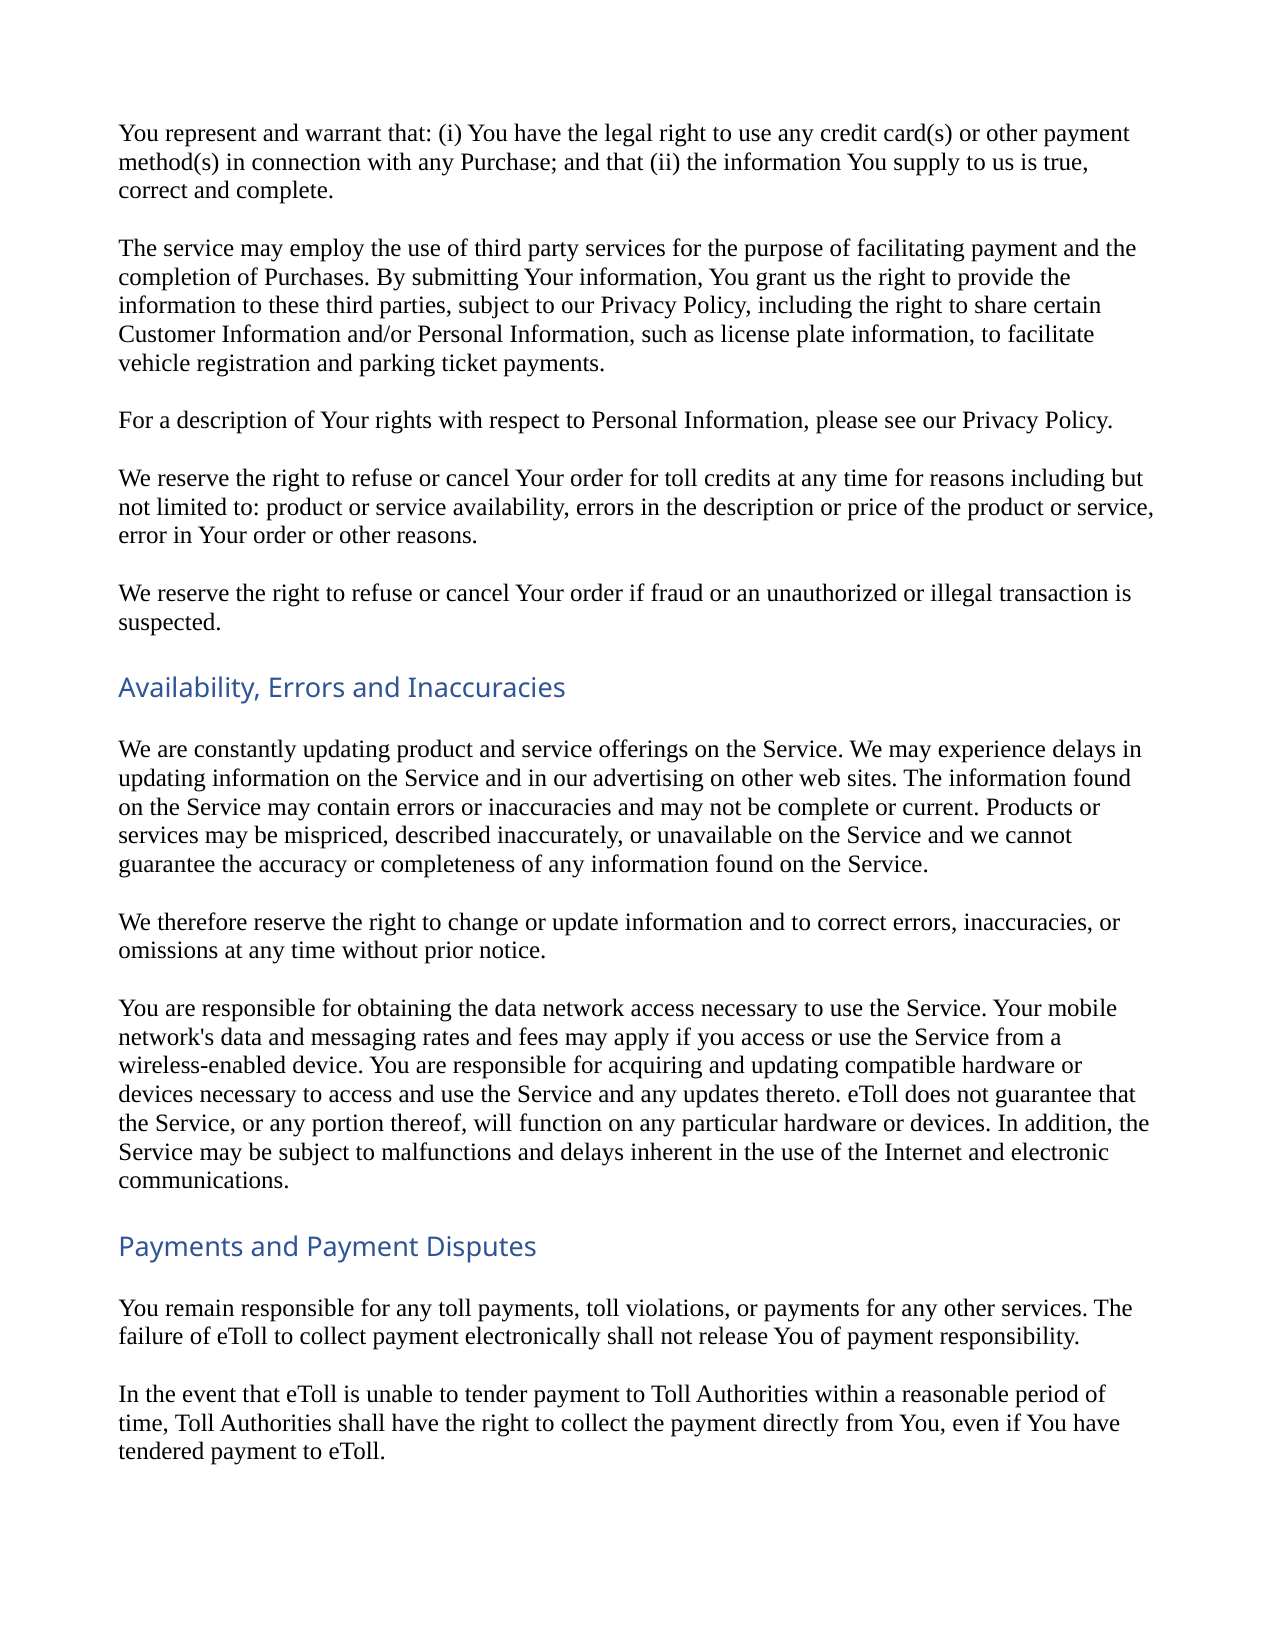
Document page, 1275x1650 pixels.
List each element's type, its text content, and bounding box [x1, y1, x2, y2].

text We reserve the right to refuse or cancel Your order for toll credits at any time for reasons including but not limited to: product or service availability, errors in the description or price of the product or service, error in Your order or other reasons. [118, 463, 1157, 549]
subtitle Payments and Payment Disputes [118, 1227, 1157, 1264]
text We reserve the right to refuse or cancel Your order if fraud or an unauthorized or illegal transaction is suspected. [118, 578, 1157, 636]
text For a description of Your rights with respect to Personal Information, please see our Privacy Policy. [118, 406, 1157, 434]
text You represent and warrant that: (i) You have the legal right to use any credit card(s) or other payment method(s) in connection with any Purchase; and that (ii) the information You supply to us is true, correct and complete. [118, 118, 1157, 204]
text We are constantly updating product and service offerings on the Service. We may experience delays in updating information on the Service and in our advertising on other web sites. The information found on the Service may contain errors or inaccuracies and may not be complete or current. Products or services may be mispriced, described inaccurately, or unavailable on the Service and we cannot guarantee the accuracy or completeness of any information found on the Service. [118, 734, 1157, 878]
text You remain responsible for any toll payments, toll violations, or payments for any other services. The failure of eToll to collect payment electronically shall not release You of payment responsibility. [118, 1293, 1157, 1350]
text You are responsible for obtaining the data network access necessary to use the Service. Your mobile network's data and messaging rates and fees may apply if you access or use the Service from a wireless-enabled device. You are responsible for acquiring and updating compatible hardware or devices necessary to access and use the Service and any updates thereto. eToll does not guarantee that the Service, or any portion thereof, will function on any particular hardware or devices. In addition, the Service may be subject to malfunctions and delays inherent in the use of the Internet and electronic communications. [118, 993, 1157, 1194]
text The service may employ the use of third party services for the purpose of facilitating payment and the completion of Purchases. By submitting Your information, You grant us the right to provide the information to these third parties, subject to our Privacy Policy, including the right to share certain Customer Information and/or Personal Information, such as license plate information, to facilitate vehicle registration and parking ticket payments. [118, 233, 1157, 377]
subtitle Availability, Errors and Inaccuracies [118, 668, 1157, 705]
text We therefore reserve the right to change or update information and to correct errors, inaccuracies, or omissions at any time without prior notice. [118, 907, 1157, 964]
text In the event that eToll is unable to tender payment to Toll Authorities within a reasonable period of time, Toll Authorities shall have the right to collect the payment directly from You, even if You have tendered payment to eToll. [118, 1379, 1157, 1465]
